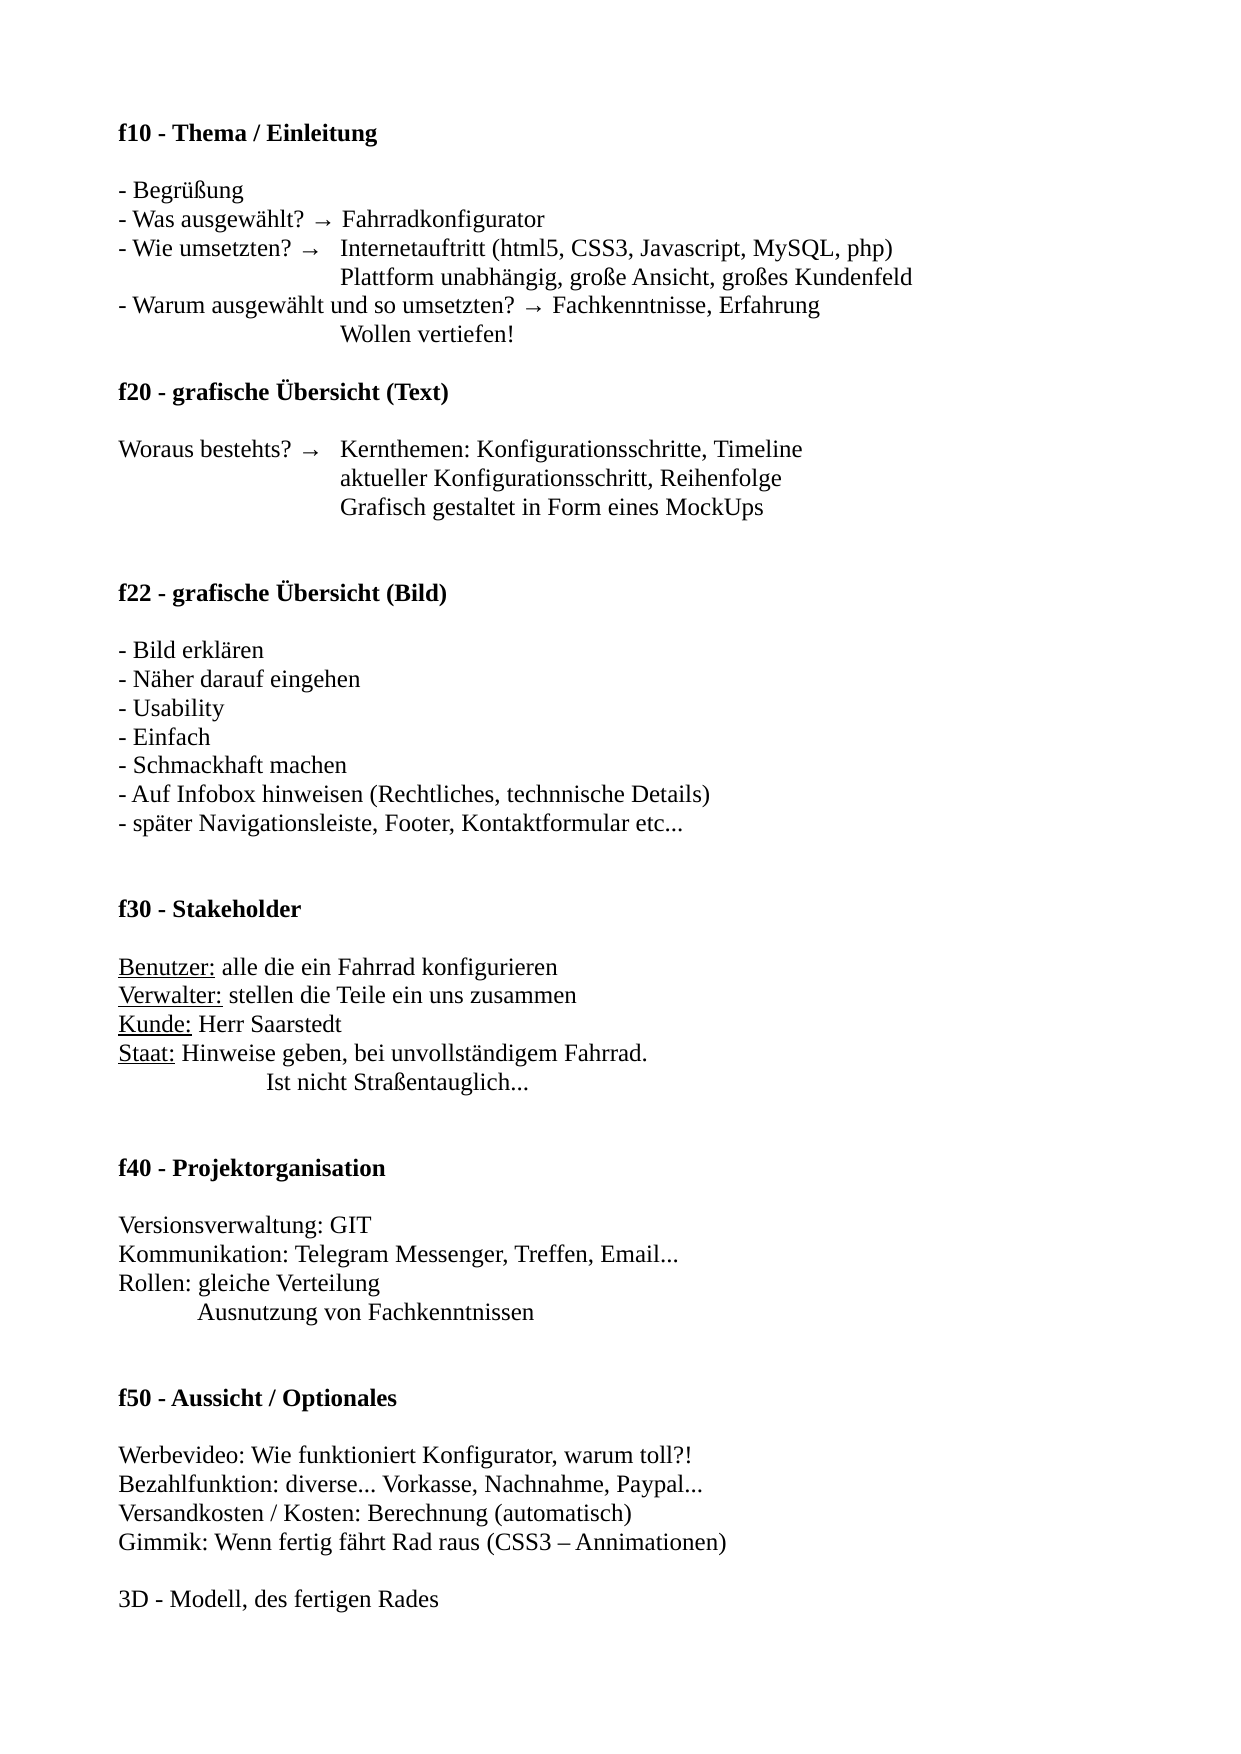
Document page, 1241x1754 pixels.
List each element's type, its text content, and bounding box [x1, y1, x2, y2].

text - Begrüßung [118, 176, 1122, 204]
text f40 - Projektorganisation [118, 1153, 1122, 1182]
text f10 - Thema / Einleitung [118, 118, 1122, 147]
text Bezahlfunktion: diverse... Vorkasse, Nachnahme, Paypal... [118, 1469, 1122, 1498]
text Ausnutzung von Fachkenntnissen [118, 1297, 1122, 1326]
text - Bild erklären [118, 636, 1122, 664]
text Versionsverwaltung: GIT [118, 1211, 1122, 1239]
text Rollen: gleiche Verteilung [118, 1268, 1122, 1297]
text Gimmik: Wenn fertig fährt Rad raus (CSS3 – Annimationen) [118, 1527, 1122, 1556]
text Versandkosten / Kosten: Berechnung (automatisch) [118, 1498, 1122, 1527]
text f22 - grafische Übersicht (Bild) [118, 578, 1122, 607]
text - Was ausgewählt? → Fahrradkonfigurator [118, 204, 1122, 233]
text f20 - grafische Übersicht (Text) [118, 377, 1122, 406]
text Kommunikation: Telegram Messenger, Treffen, Email... [118, 1239, 1122, 1268]
text Grafisch gestaltet in Form eines MockUps [118, 492, 1122, 521]
text Kunde: Herr Saarstedt [118, 1009, 1122, 1038]
text Staat: Hinweise geben, bei unvollständigem Fahrrad. [118, 1038, 1122, 1067]
text aktueller Konfigurationsschritt, Reihenfolge [118, 463, 1122, 492]
text Ist nicht Straßentauglich... [118, 1067, 1122, 1096]
text - Schmackhaft machen [118, 751, 1122, 779]
text Benutzer: alle die ein Fahrrad konfigurieren [118, 952, 1122, 981]
text Werbevideo: Wie funktioniert Konfigurator, warum toll?! [118, 1441, 1122, 1469]
text - Usability [118, 693, 1122, 722]
text Plattform unabhängig, große Ansicht, großes Kundenfeld [118, 262, 1122, 291]
text - später Navigationsleiste, Footer, Kontaktformular etc... [118, 808, 1122, 837]
text 3D - Modell, des fertigen Rades [118, 1584, 1122, 1613]
text - Näher darauf eingehen [118, 664, 1122, 693]
text f50 - Aussicht / Optionales [118, 1383, 1122, 1412]
text - Einfach [118, 722, 1122, 751]
text - Warum ausgewählt und so umsetzten? → Fachkenntnisse, Erfahrung [118, 291, 1122, 319]
text - Auf Infobox hinweisen (Rechtliches, technnische Details) [118, 779, 1122, 808]
text f30 - Stakeholder [118, 894, 1122, 923]
text Woraus bestehts? → Kernthemen: Konfigurationsschritte, Timeline [118, 434, 1122, 463]
text Wollen vertiefen! [118, 319, 1122, 348]
text Verwalter: stellen die Teile ein uns zusammen [118, 981, 1122, 1009]
text - Wie umsetzten? → Internetauftritt (html5, CSS3, Javascript, MySQL, php) [118, 233, 1122, 262]
